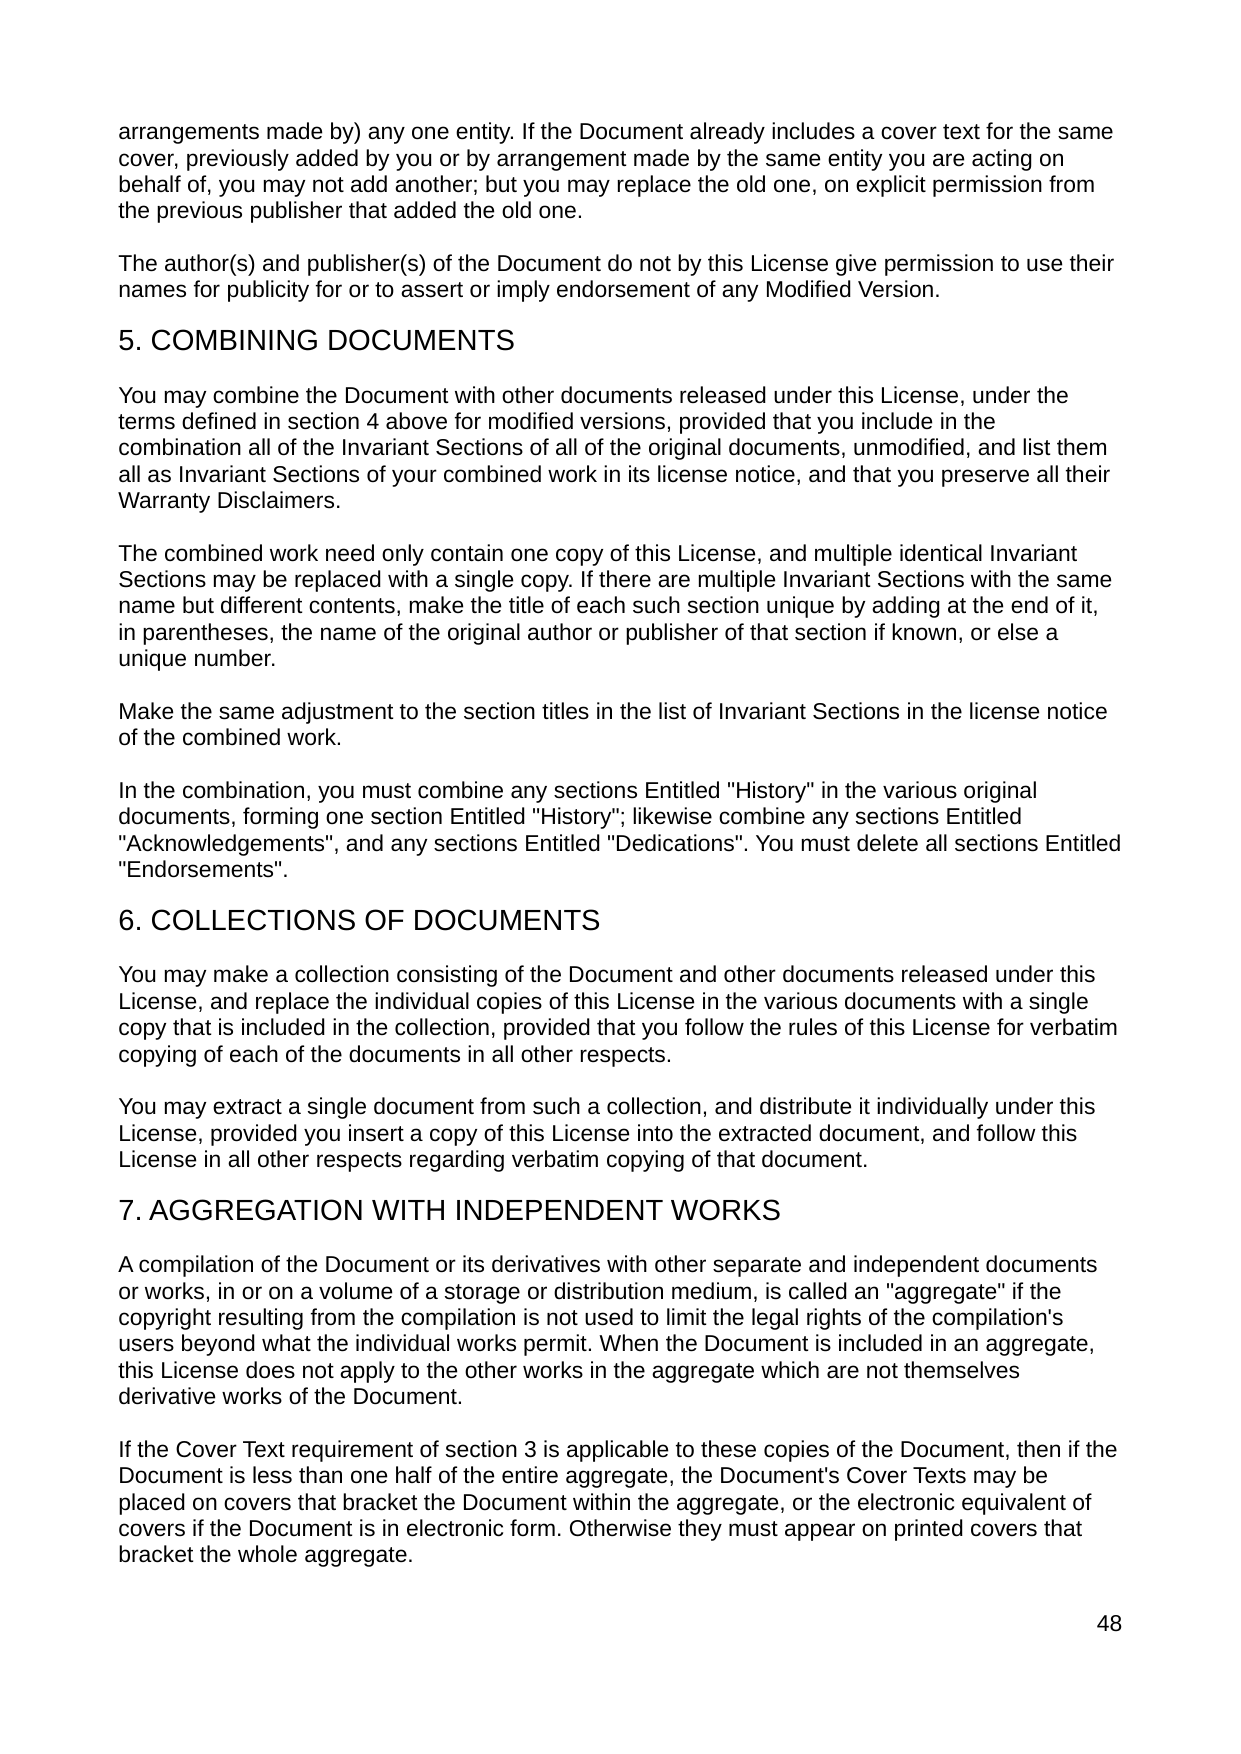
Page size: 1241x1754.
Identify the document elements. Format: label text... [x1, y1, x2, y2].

text You may combine the Document with other documents released under this License, under the terms defined in section 4 above for modified versions, provided that you include in the combination all of the Invariant Sections of all of the original documents, unmodified, and list them all as Invariant Sections of your combined work in its license notice, and that you preserve all their Warranty Disclaimers. [118, 368, 1122, 513]
text A compilation of the Document or its derivatives with other separate and independent documents or works, in or on a volume of a storage or distribution medium, is called an "aggregate" if the copyright resulting from the compilation is not used to limit the legal rights of the compilation's users beyond what the individual works permit. When the Document is included in an aggregate, this License does not apply to the other works in the aggregate which are not themselves derivative works of the Document. [118, 1238, 1122, 1409]
text You may extract a single document from such a collection, and distribute it individually under this License, provided you insert a copy of this License into the extracted document, and follow this License in all other respects regarding verbatim copying of that document. [118, 1079, 1122, 1172]
text Make the same adjustment to the section titles in the list of Invariant Sections in the license notice of the combined work. [118, 683, 1122, 751]
text 7. AGGREGATION WITH INDEPENDENT WORKS [118, 1184, 1122, 1226]
text The author(s) and publisher(s) of the Document do not by this License give permission to use their names for publicity for or to assert or imply endorsement of any Modified Version. [118, 235, 1122, 303]
text 6. COLLECTIONS OF DOCUMENTS [118, 894, 1122, 936]
text arrangements made by) any one entity. If the Document already includes a cover text for the same cover, previously added by you or by arrangement made by the same entity you are acting on behalf of, you may not add another; but you may replace the old one, on explicit permission from the previous publisher that added the old one. [118, 118, 1122, 223]
text If the Cover Text requirement of section 3 is applicable to these copies of the Document, then if the Document is less than one half of the entire aggregate, the Document's Cover Texts may be placed on covers that bracket the Document within the aggregate, or the electronic equivalent of covers if the Document is in electronic form. Otherwise they must appear on printed covers that bracket the whole aggregate. [118, 1421, 1122, 1568]
text You may make a collection consisting of the Document and other documents released under this License, and replace the individual copies of this License in the various documents with a single copy that is included in the collection, provided that you follow the rules of this License for verbatim copying of each of the documents in all other respects. [118, 948, 1122, 1067]
text In the combination, you must combine any sections Entitled "History" in the various original documents, forming one section Entitled "History"; likewise combine any sections Entitled "Acknowledgements", and any sections Entitled "Dedications". You must delete all sections Entitled "Endorsements". [118, 762, 1122, 882]
text The combined work need only contain one copy of this License, and multiple identical Invariant Sections may be replaced with a single copy. If there are multiple Invariant Sections with the same name but different contents, make the title of each such section unique by adding at the end of it, in parentheses, the name of the original author or publisher of that section if known, or else a unique number. [118, 525, 1122, 672]
text 5. COMBINING DOCUMENTS [118, 314, 1122, 357]
